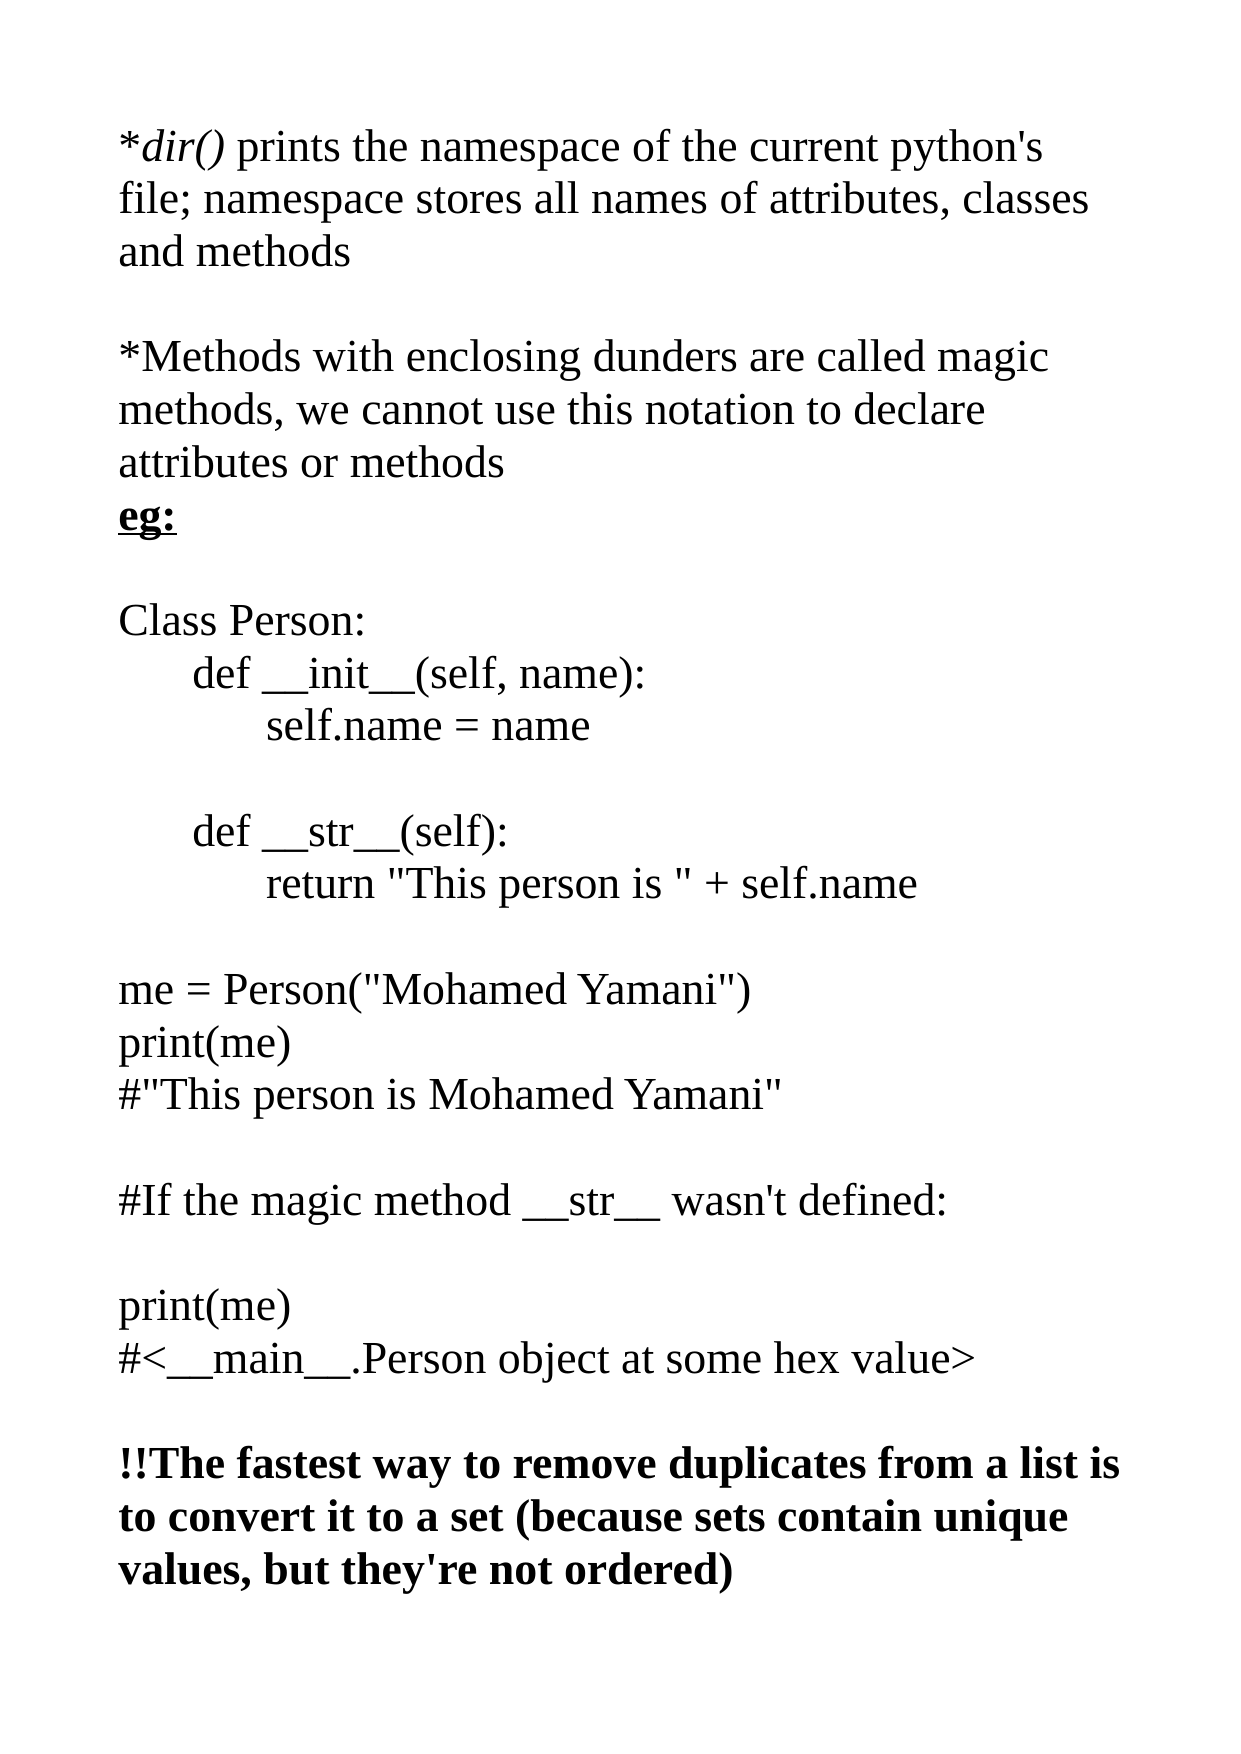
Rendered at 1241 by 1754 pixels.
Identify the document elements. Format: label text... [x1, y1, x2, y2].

text def __init__(self, name): [118, 645, 1122, 698]
text print(me) [118, 1014, 1122, 1067]
text #<__main__.Person object at some hex value> [118, 1330, 1122, 1383]
text return "This person is " + self.name [118, 856, 1122, 909]
text #"This person is Mohamed Yamani" [118, 1067, 1122, 1119]
text *Methods with enclosing dunders are called magic methods, we cannot use this notation to declare attributes or methods [118, 329, 1122, 487]
text eg: [118, 487, 1122, 540]
text #If the magic method __str__ wasn't defined: [118, 1172, 1122, 1225]
text def __str__(self): [118, 803, 1122, 856]
text *dir() prints the namespace of the current python's file; namespace stores all names of attributes, classes and methods [118, 118, 1122, 276]
text me = Person("Mohamed Yamani") [118, 961, 1122, 1014]
text self.name = name [118, 698, 1122, 751]
text Class Person: [118, 592, 1122, 645]
text !!The fastest way to remove duplicates from a list is to convert it to a set (because sets contain unique values, but they're not ordered) [118, 1436, 1122, 1594]
text print(me) [118, 1278, 1122, 1330]
